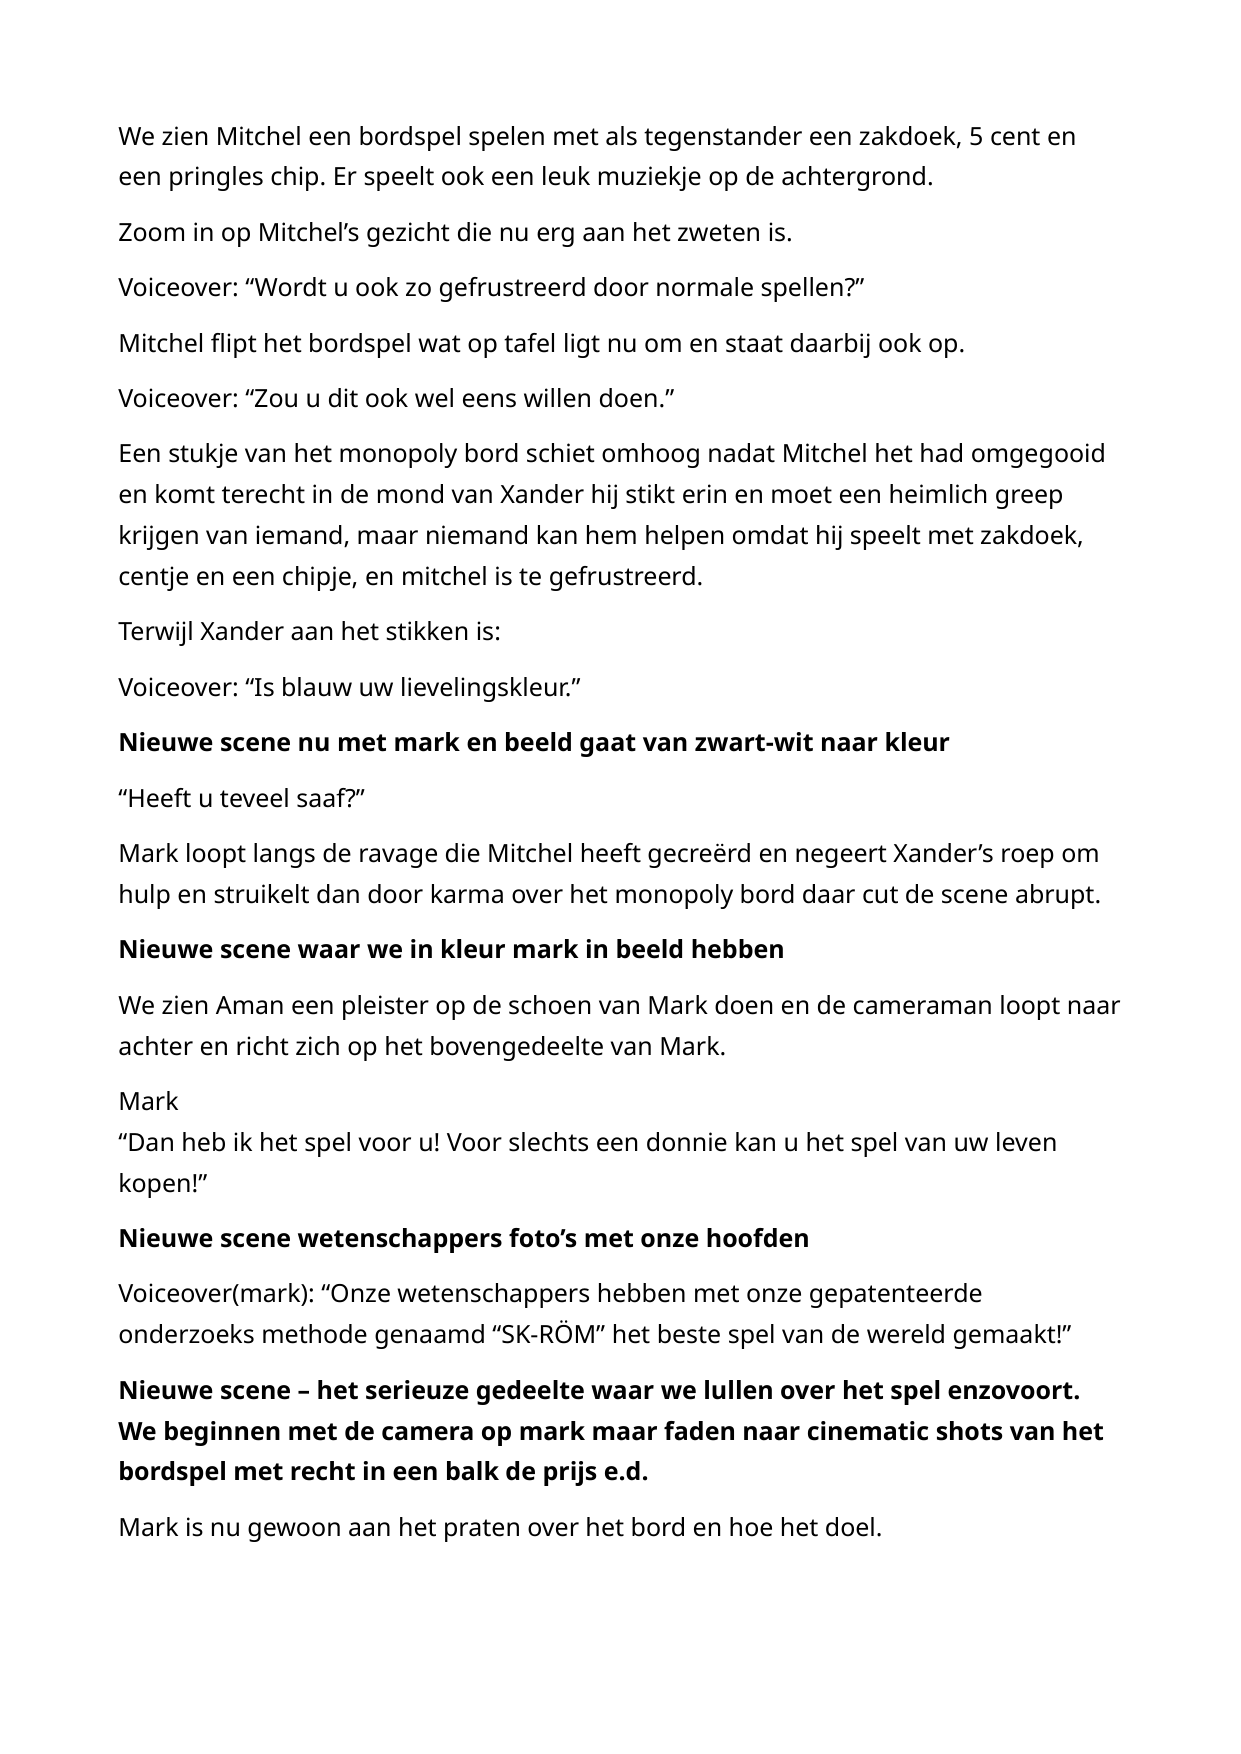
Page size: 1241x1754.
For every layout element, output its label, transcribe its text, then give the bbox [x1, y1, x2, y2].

text Nieuwe scene waar we in kleur mark in beeld hebben [118, 932, 1122, 966]
text Mark “Dan heb ik het spel voor u! Voor slechts een donnie kan u het spel van uw leven kopen!” [118, 1083, 1122, 1199]
text We zien Aman een pleister op de schoen van Mark doen en de cameraman loopt naar achter en richt zich op het bovengedeelte van Mark. [118, 987, 1122, 1062]
text Voiceover: “Wordt u ook zo gefrustreerd door normale spellen?” [118, 270, 1122, 304]
text Mark loopt langs de ravage die Mitchel heeft gecreërd en negeert Xander’s roep om hulp en struikelt dan door karma over het monopoly bord daar cut de scene abrupt. [118, 836, 1122, 911]
text Voiceover: “Is blauw uw lievelingskleur.” [118, 669, 1122, 703]
text Mark is nu gewoon aan het praten over het bord en hoe het doel. [118, 1509, 1122, 1543]
text Terwijl Xander aan het stikken is: [118, 614, 1122, 648]
text Een stukje van het monopoly bord schiet omhoog nadat Mitchel het had omgegooid en komt terecht in de mond van Xander hij stikt erin en moet een heimlich greep krijgen van iemand, maar niemand kan hem helpen omdat hij speelt met zakdoek, centje en een chipje, en mitchel is te gefrustreerd. [118, 436, 1122, 593]
text Nieuwe scene – het serieuze gedeelte waar we lullen over het spel enzovoort. We beginnen met de camera op mark maar faden naar cinematic shots van het bordspel met recht in een balk de prijs e.d. [118, 1372, 1122, 1488]
text Zoom in op Mitchel’s gezicht die nu erg aan het zweten is. [118, 214, 1122, 248]
text We zien Mitchel een bordspel spelen met als tegenstander een zakdoek, 5 cent en een pringles chip. Er speelt ook een leuk muziekje op de achtergrond. [118, 118, 1122, 193]
text Voiceover(mark): “Onze wetenschappers hebben met onze gepatenteerde onderzoeks methode genaamd “SK-RÖM” het beste spel van de wereld gemaakt!” [118, 1276, 1122, 1351]
text “Heeft u teveel saaf?” [118, 780, 1122, 814]
text Nieuwe scene wetenschappers foto’s met onze hoofden [118, 1221, 1122, 1255]
text Nieuwe scene nu met mark en beeld gaat van zwart-wit naar kleur [118, 725, 1122, 759]
text Voiceover: “Zou u dit ook wel eens willen doen.” [118, 381, 1122, 415]
text Mitchel flipt het bordspel wat op tafel ligt nu om en staat daarbij ook op. [118, 325, 1122, 359]
